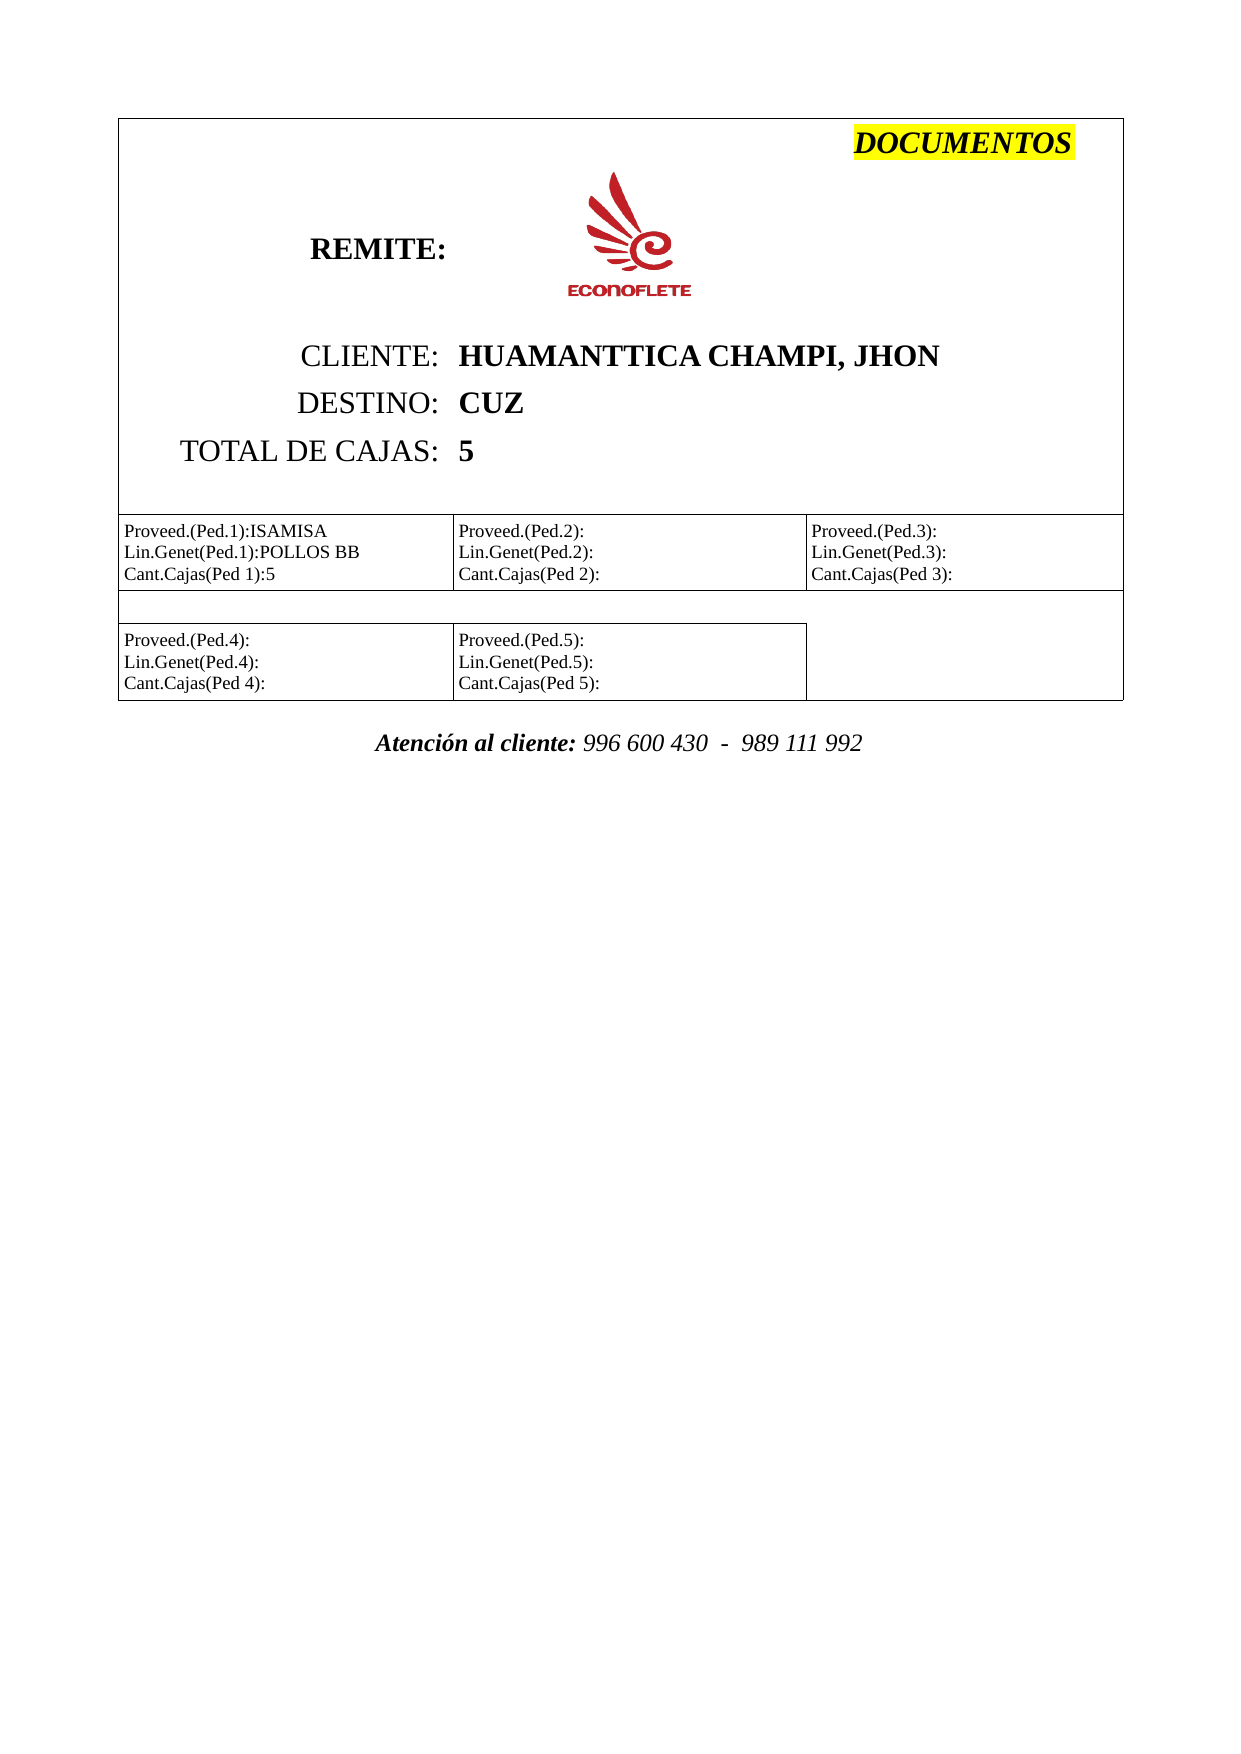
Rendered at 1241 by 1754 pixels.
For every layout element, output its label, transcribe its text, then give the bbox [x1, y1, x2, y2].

table_cell [119, 474, 453, 514]
table_cell Proveed.(Ped.3): Lin.Genet(Ped.3): Cant.Cajas(Ped 3): [807, 515, 1123, 590]
table_cell [806, 591, 1123, 623]
table_header DOCUMENTOS [806, 119, 1123, 166]
table_cell Proveed.(Ped.4): Lin.Genet(Ped.4): Cant.Cajas(Ped 4): [119, 624, 453, 699]
table_cell [806, 379, 1123, 426]
table_cell [807, 623, 1123, 699]
picture [552, 171, 707, 297]
table_header [453, 119, 806, 166]
table_cell TOTAL DE CAJAS: [119, 426, 453, 474]
table_cell 5 [453, 426, 1123, 474]
table_cell [806, 474, 1123, 514]
table_cell Proveed.(Ped.1):ISAMISA Lin.Genet(Ped.1):POLLOS BB Cant.Cajas(Ped 1):5 [119, 515, 453, 590]
table_cell HUAMANTTICA CHAMPI, JHON [453, 332, 1123, 379]
table_cell [453, 474, 806, 514]
table_cell [119, 591, 453, 623]
table_cell Proveed.(Ped.5): Lin.Genet(Ped.5): Cant.Cajas(Ped 5): [454, 624, 806, 699]
table_cell CLIENTE: [119, 332, 453, 379]
table_cell [806, 166, 1123, 332]
table_cell Proveed.(Ped.2): Lin.Genet(Ped.2): Cant.Cajas(Ped 2): [454, 515, 806, 590]
table_header [119, 119, 453, 166]
table_cell CUZ [453, 379, 806, 426]
table_cell [453, 591, 806, 623]
table_cell REMITE: [119, 166, 453, 332]
table_cell DESTINO: [119, 379, 453, 426]
table_cell [453, 166, 806, 332]
text Atención al cliente: 996 600 430 - 989 111 992 [118, 728, 1122, 757]
